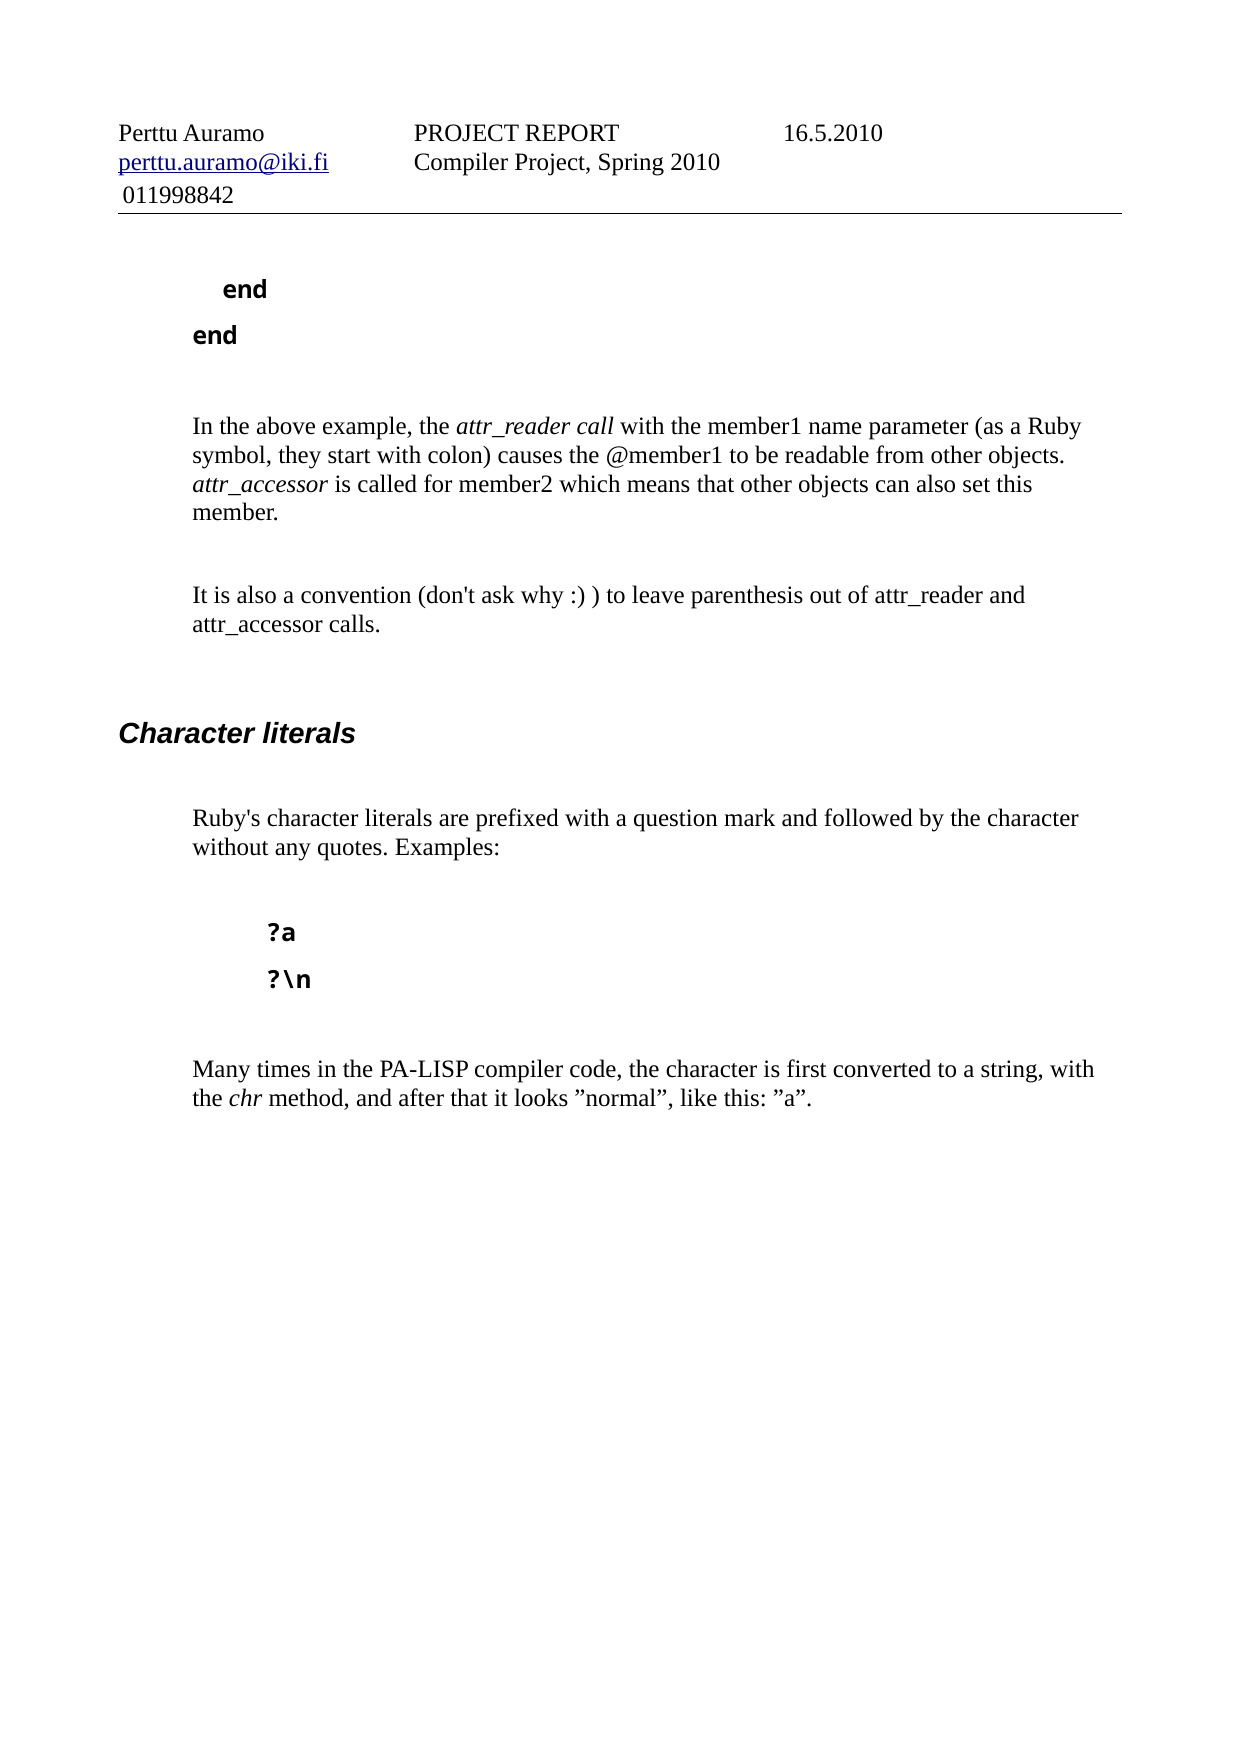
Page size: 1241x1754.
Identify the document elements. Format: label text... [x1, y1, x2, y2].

text end [192, 271, 1122, 306]
subtitle Character literals [118, 716, 1122, 750]
text ?\n [266, 961, 1122, 995]
text end [192, 318, 1122, 352]
text ?a [266, 915, 1122, 949]
text In the above example, the attr_reader call with the member1 name parameter (as a Ruby symbol, they start with colon) causes the @member1 to be readable from other objects. attr_accessor is called for member2 which means that other objects can also set this member. [192, 411, 1122, 526]
text It is also a convention (don't ask why :) ) to leave parenthesis out of attr_reader and attr_accessor calls. [192, 580, 1122, 637]
text Ruby's character literals are prefixed with a question mark and followed by the character without any quotes. Examples: [192, 803, 1122, 861]
text Many times in the PA-LISP compiler code, the character is first converted to a string, with the chr method, and after that it looks ”normal”, like this: ”a”. [192, 1054, 1122, 1112]
